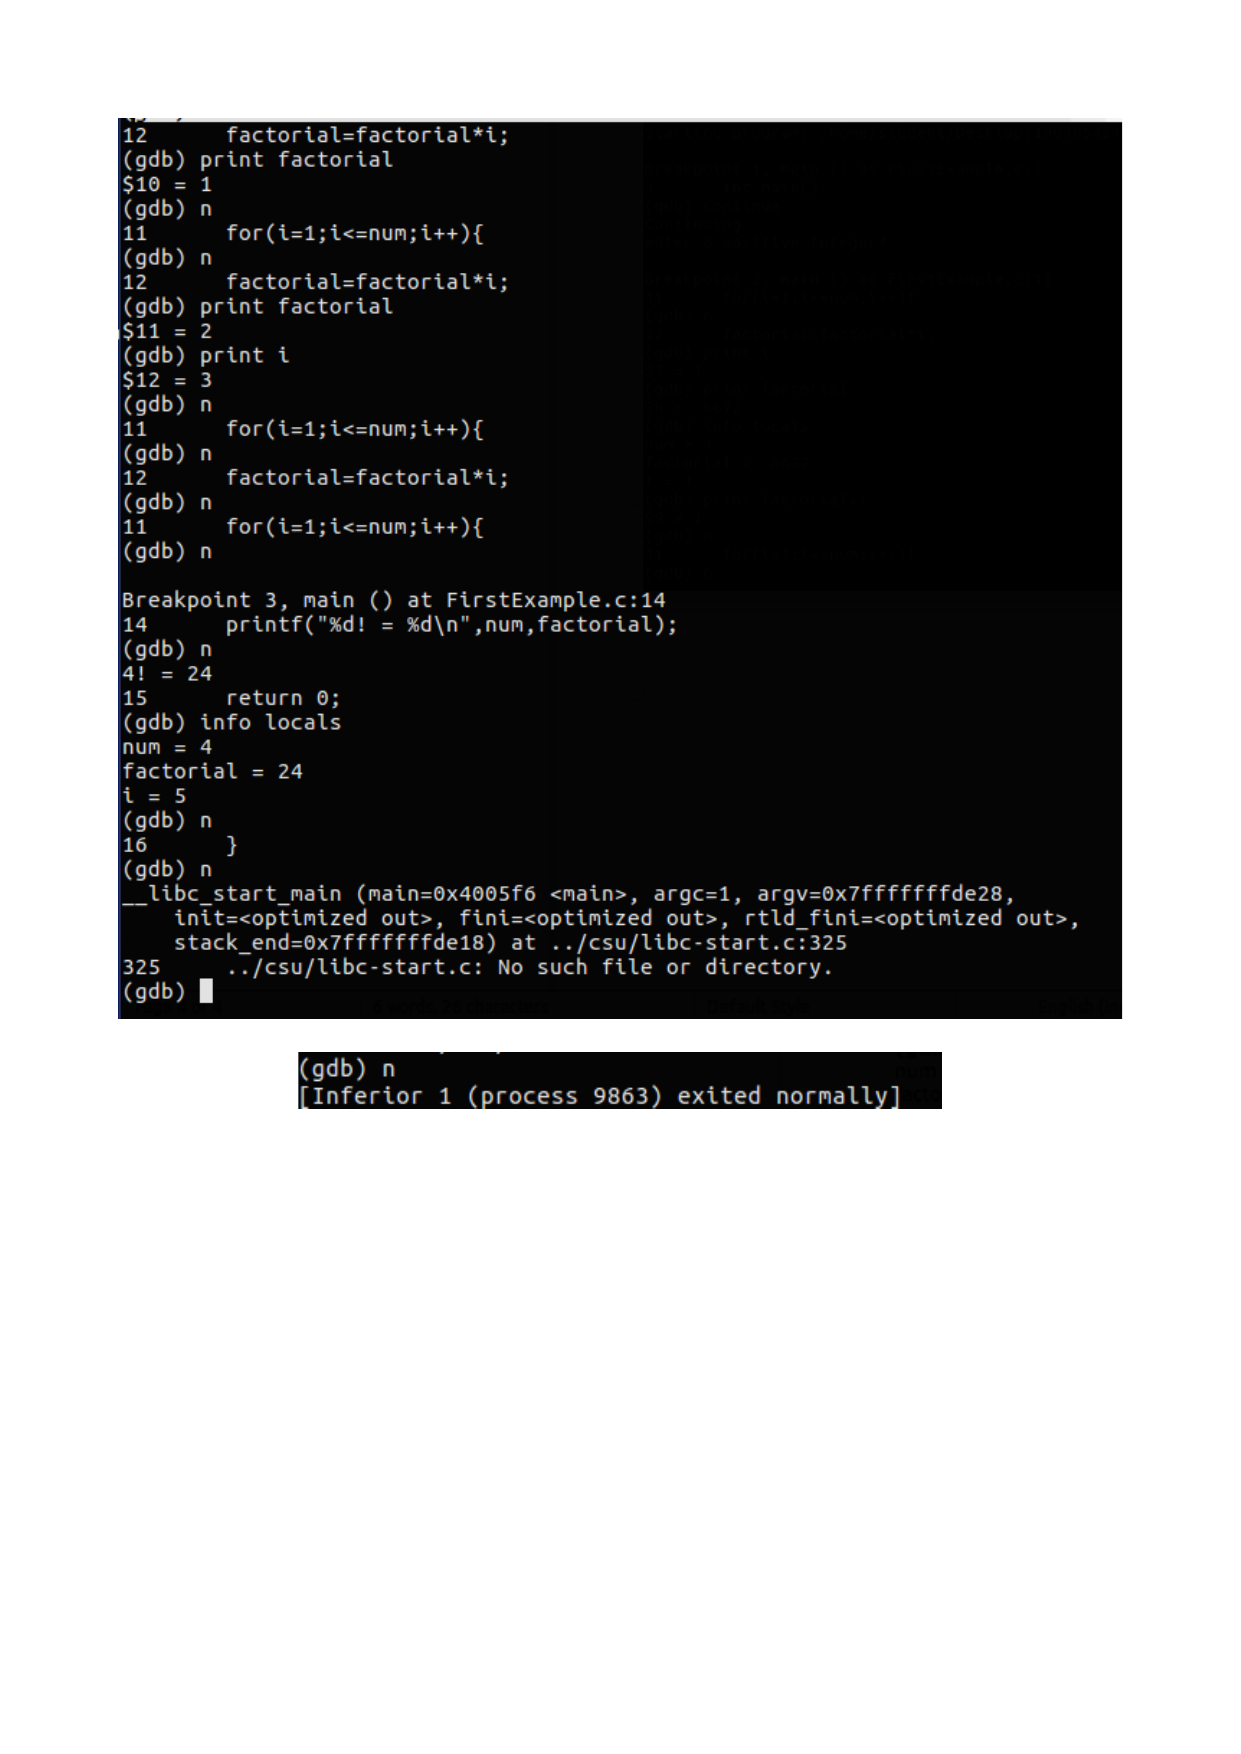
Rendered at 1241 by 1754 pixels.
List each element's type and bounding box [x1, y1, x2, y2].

picture [118, 118, 1123, 1019]
picture [298, 1052, 942, 1109]
